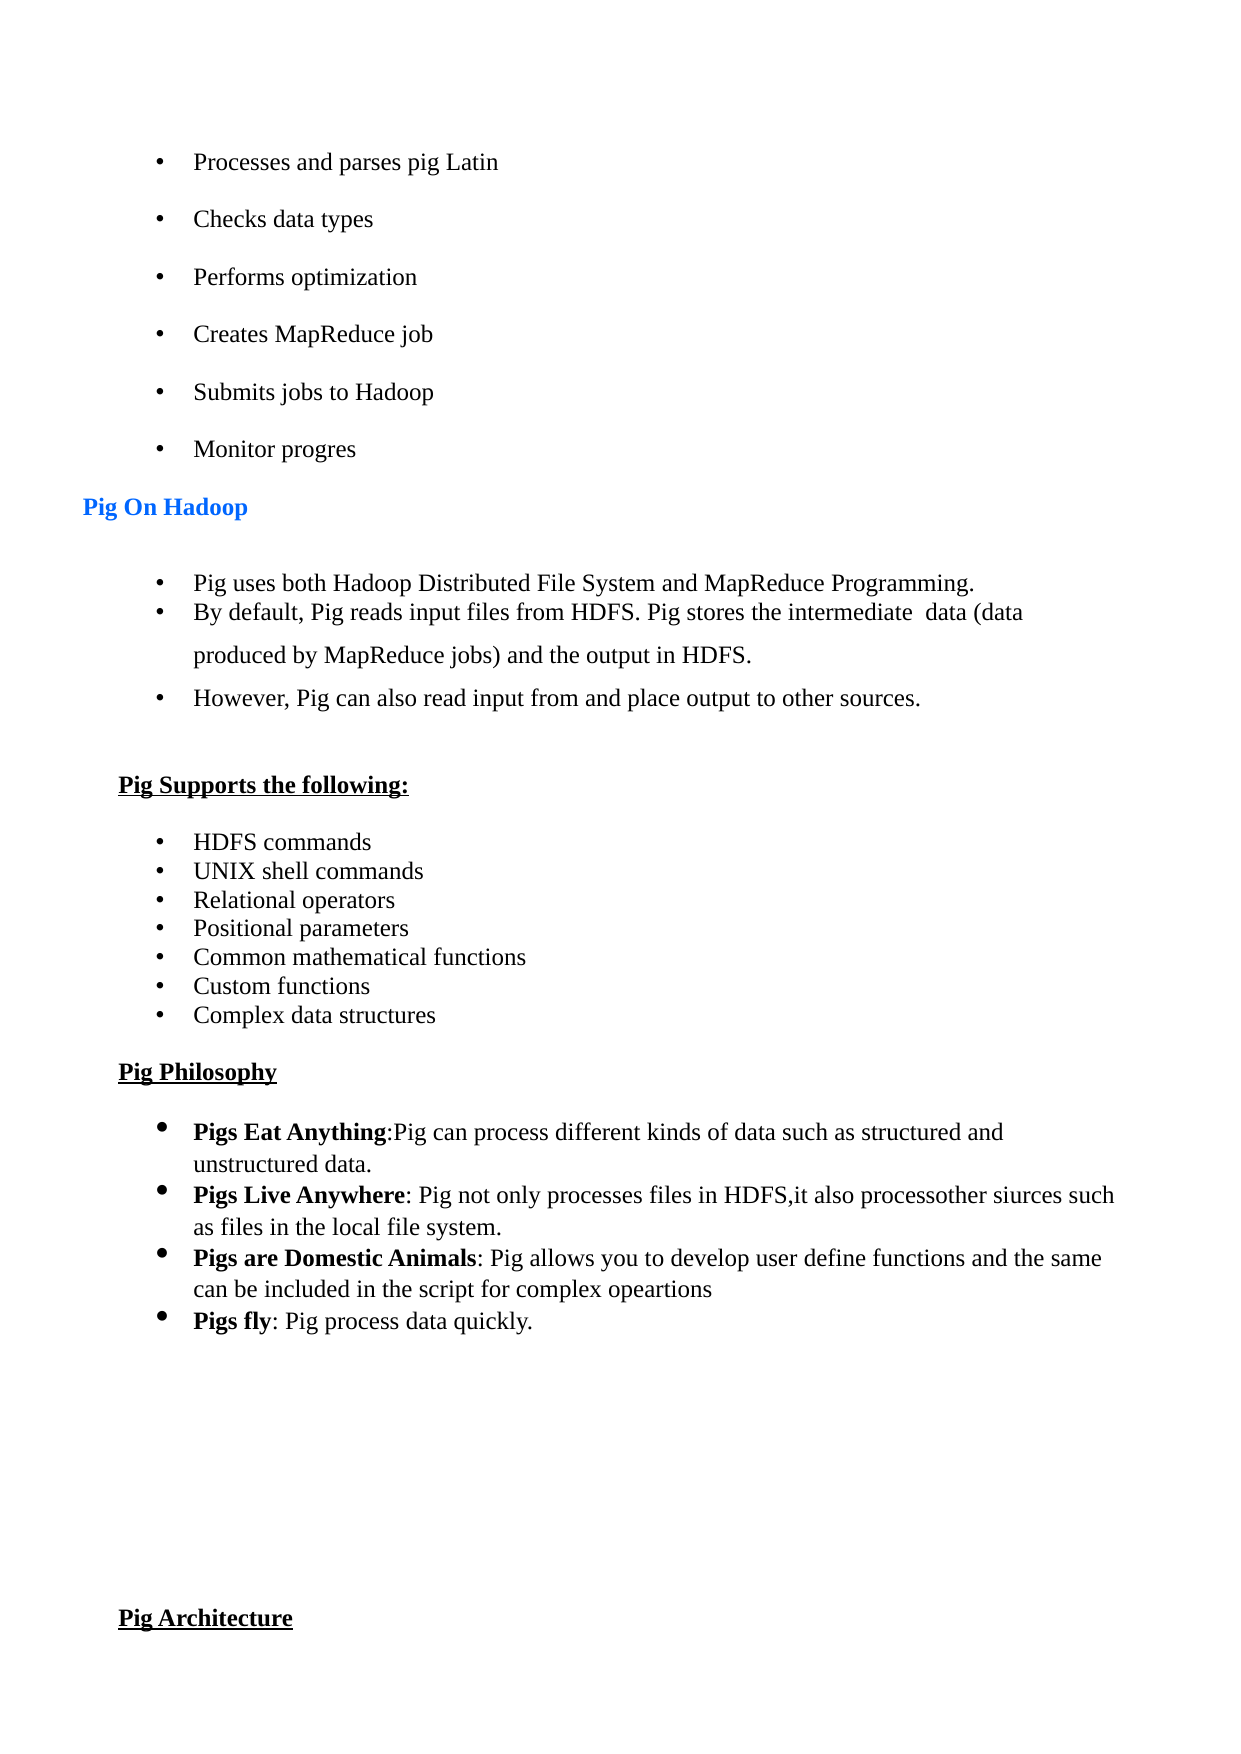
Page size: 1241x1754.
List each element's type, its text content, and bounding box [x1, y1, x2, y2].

list Custom functions [156, 971, 1122, 1000]
list Pigs fly: Pig process data quickly. [156, 1303, 1122, 1337]
list Pigs Live Anywhere: Pig not only processes files in HDFS,it also processother siurces such as files in the local file system. [156, 1178, 1122, 1240]
list Complex data structures [156, 1000, 1122, 1028]
list Pig uses both Hadoop Distributed File System and MapReduce Programming. [156, 568, 1122, 597]
list By default, Pig reads input files from HDFS. Pig stores the intermediate data (data produced by MapReduce jobs) and the output in HDFS. [156, 597, 1122, 669]
list Pigs Eat Anything:Pig can process different kinds of data such as structured and unstructured data. [156, 1115, 1122, 1178]
text Pig Architecture [118, 1603, 1122, 1632]
list Relational operators [156, 885, 1122, 913]
list However, Pig can also read input from and place output to other sources. [156, 683, 1122, 712]
list Checks data types [156, 204, 1122, 233]
list UNIX shell commands [156, 856, 1122, 885]
list Performs optimization [156, 262, 1122, 291]
text Pig On Hadoop [83, 492, 1122, 521]
text Pig Supports the following: [118, 770, 1122, 798]
text Pig Philosophy [118, 1057, 1122, 1086]
list Processes and parses pig Latin [156, 147, 1122, 176]
list Common mathematical functions [156, 942, 1122, 971]
list Submits jobs to Hadoop [156, 377, 1122, 406]
list Monitor progres [156, 434, 1122, 463]
list Positional parameters [156, 913, 1122, 942]
list HDFS commands [156, 827, 1122, 856]
list Pigs are Domestic Animals: Pig allows you to develop user define functions and the same can be included in the script for complex opeartions [156, 1240, 1122, 1303]
list Creates MapReduce job [156, 319, 1122, 348]
